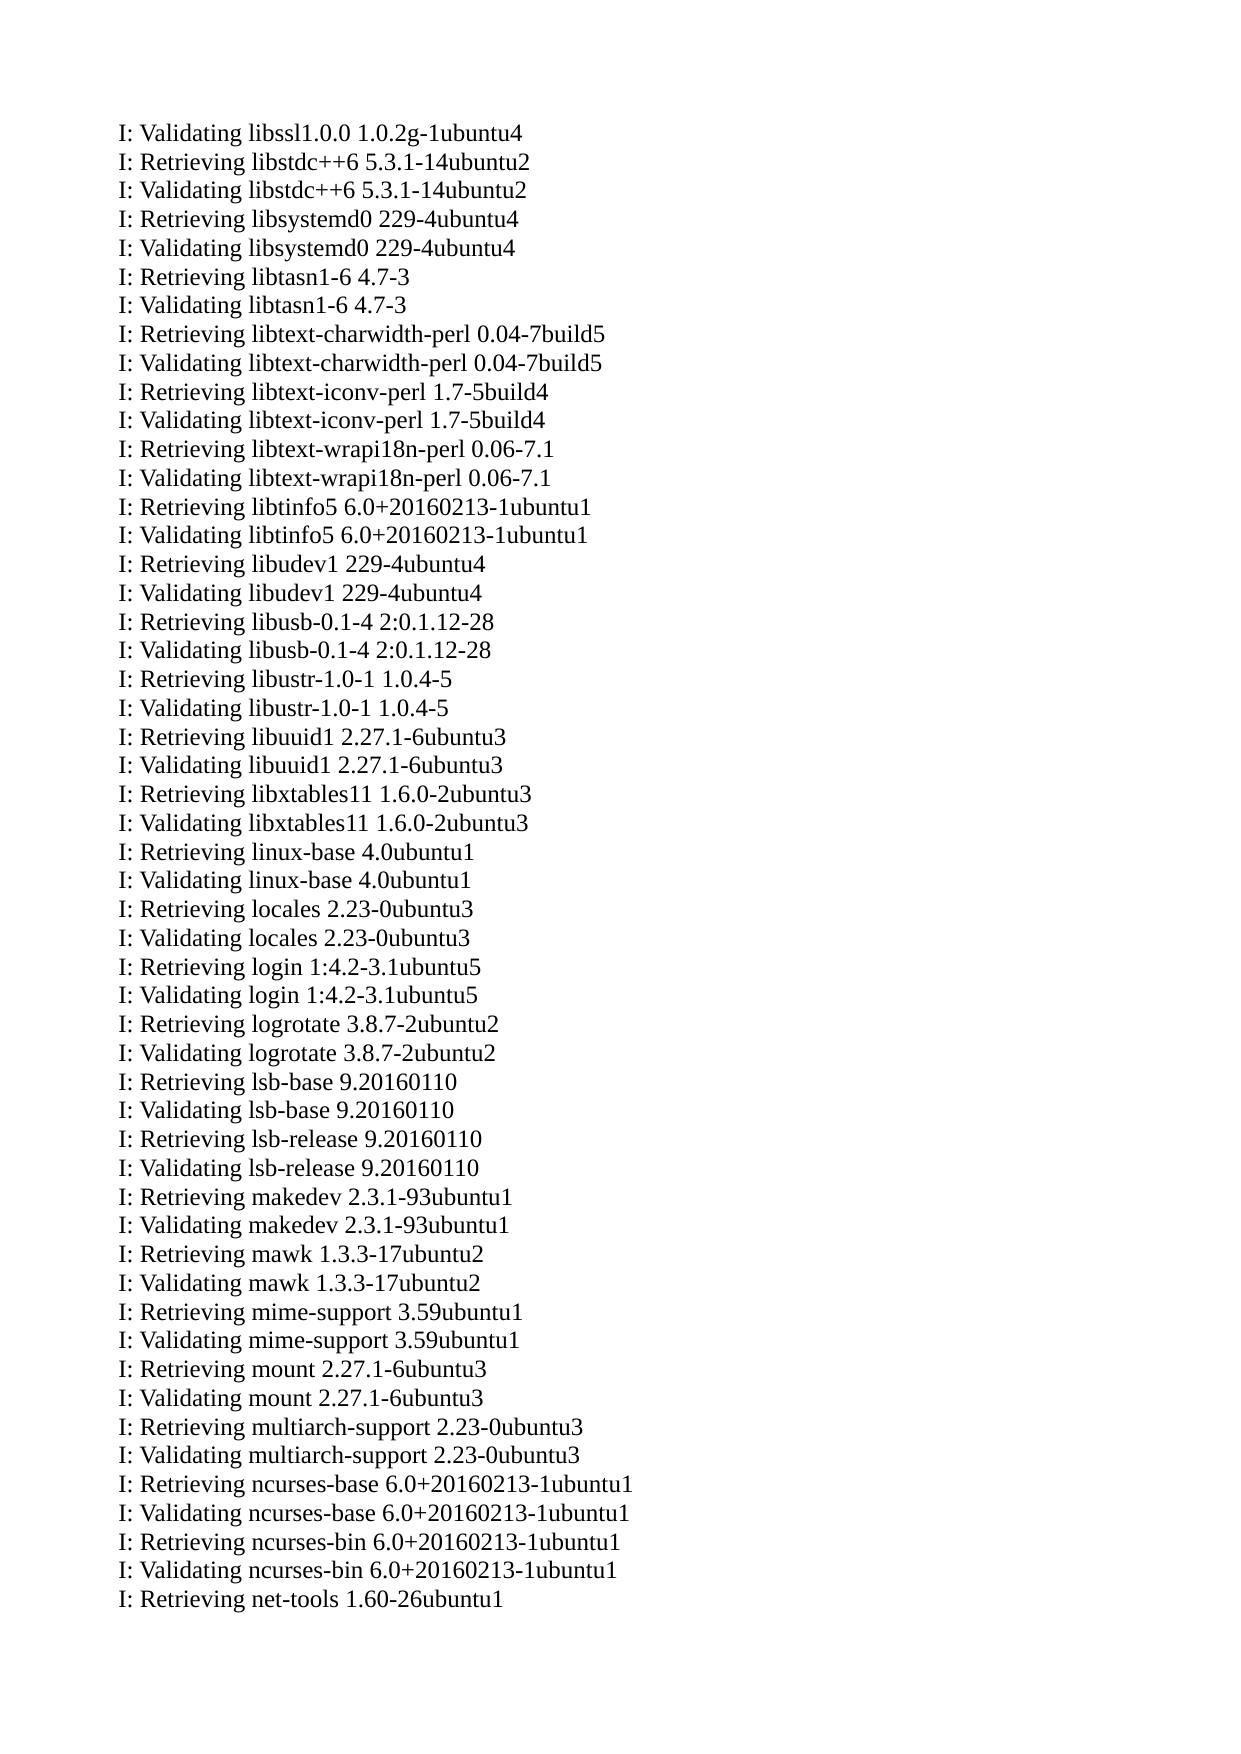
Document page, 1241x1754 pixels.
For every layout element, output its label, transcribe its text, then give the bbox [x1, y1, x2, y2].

text I: Retrieving lsb-release 9.20160110 [118, 1124, 1122, 1153]
text I: Retrieving libusb-0.1-4 2:0.1.12-28 [118, 607, 1122, 636]
text I: Retrieving net-tools 1.60-26ubuntu1 [118, 1584, 1122, 1613]
text I: Validating libtext-charwidth-perl 0.04-7build5 [118, 348, 1122, 377]
text I: Validating logrotate 3.8.7-2ubuntu2 [118, 1038, 1122, 1067]
text I: Retrieving libudev1 229-4ubuntu4 [118, 549, 1122, 578]
text I: Retrieving multiarch-support 2.23-0ubuntu3 [118, 1412, 1122, 1441]
text I: Retrieving libtinfo5 6.0+20160213-1ubuntu1 [118, 492, 1122, 521]
text I: Validating linux-base 4.0ubuntu1 [118, 866, 1122, 894]
text I: Retrieving libxtables11 1.6.0-2ubuntu3 [118, 779, 1122, 808]
text I: Retrieving ncurses-base 6.0+20160213-1ubuntu1 [118, 1469, 1122, 1498]
text I: Validating libxtables11 1.6.0-2ubuntu3 [118, 808, 1122, 837]
text I: Retrieving libuuid1 2.27.1-6ubuntu3 [118, 722, 1122, 751]
text I: Validating ncurses-base 6.0+20160213-1ubuntu1 [118, 1498, 1122, 1527]
text I: Retrieving lsb-base 9.20160110 [118, 1067, 1122, 1096]
text I: Validating libtasn1-6 4.7-3 [118, 291, 1122, 319]
text I: Validating lsb-base 9.20160110 [118, 1096, 1122, 1124]
text I: Retrieving mount 2.27.1-6ubuntu3 [118, 1354, 1122, 1383]
text I: Validating libusb-0.1-4 2:0.1.12-28 [118, 636, 1122, 664]
text I: Validating libustr-1.0-1 1.0.4-5 [118, 693, 1122, 722]
text I: Validating mime-support 3.59ubuntu1 [118, 1326, 1122, 1354]
text I: Retrieving libtext-charwidth-perl 0.04-7build5 [118, 319, 1122, 348]
text I: Validating libudev1 229-4ubuntu4 [118, 578, 1122, 607]
text I: Retrieving libtext-wrapi18n-perl 0.06-7.1 [118, 434, 1122, 463]
text I: Retrieving logrotate 3.8.7-2ubuntu2 [118, 1009, 1122, 1038]
text I: Retrieving login 1:4.2-3.1ubuntu5 [118, 952, 1122, 981]
text I: Validating multiarch-support 2.23-0ubuntu3 [118, 1441, 1122, 1469]
text I: Retrieving makedev 2.3.1-93ubuntu1 [118, 1182, 1122, 1211]
text I: Retrieving mime-support 3.59ubuntu1 [118, 1297, 1122, 1326]
text I: Retrieving libtasn1-6 4.7-3 [118, 262, 1122, 291]
text I: Retrieving libtext-iconv-perl 1.7-5build4 [118, 377, 1122, 406]
text I: Validating makedev 2.3.1-93ubuntu1 [118, 1211, 1122, 1239]
text I: Validating login 1:4.2-3.1ubuntu5 [118, 981, 1122, 1009]
text I: Validating ncurses-bin 6.0+20160213-1ubuntu1 [118, 1556, 1122, 1584]
text I: Validating libtext-wrapi18n-perl 0.06-7.1 [118, 463, 1122, 492]
text I: Retrieving libstdc++6 5.3.1-14ubuntu2 [118, 147, 1122, 176]
text I: Retrieving libustr-1.0-1 1.0.4-5 [118, 664, 1122, 693]
text I: Retrieving locales 2.23-0ubuntu3 [118, 894, 1122, 923]
text I: Validating libuuid1 2.27.1-6ubuntu3 [118, 751, 1122, 779]
text I: Validating libsystemd0 229-4ubuntu4 [118, 233, 1122, 262]
text I: Retrieving linux-base 4.0ubuntu1 [118, 837, 1122, 866]
text I: Validating mount 2.27.1-6ubuntu3 [118, 1383, 1122, 1412]
text I: Validating libssl1.0.0 1.0.2g-1ubuntu4 [118, 118, 1122, 147]
text I: Validating libtinfo5 6.0+20160213-1ubuntu1 [118, 521, 1122, 549]
text I: Retrieving libsystemd0 229-4ubuntu4 [118, 204, 1122, 233]
text I: Validating libtext-iconv-perl 1.7-5build4 [118, 406, 1122, 434]
text I: Retrieving ncurses-bin 6.0+20160213-1ubuntu1 [118, 1527, 1122, 1556]
text I: Validating lsb-release 9.20160110 [118, 1153, 1122, 1182]
text I: Retrieving mawk 1.3.3-17ubuntu2 [118, 1239, 1122, 1268]
text I: Validating mawk 1.3.3-17ubuntu2 [118, 1268, 1122, 1297]
text I: Validating libstdc++6 5.3.1-14ubuntu2 [118, 176, 1122, 204]
text I: Validating locales 2.23-0ubuntu3 [118, 923, 1122, 952]
